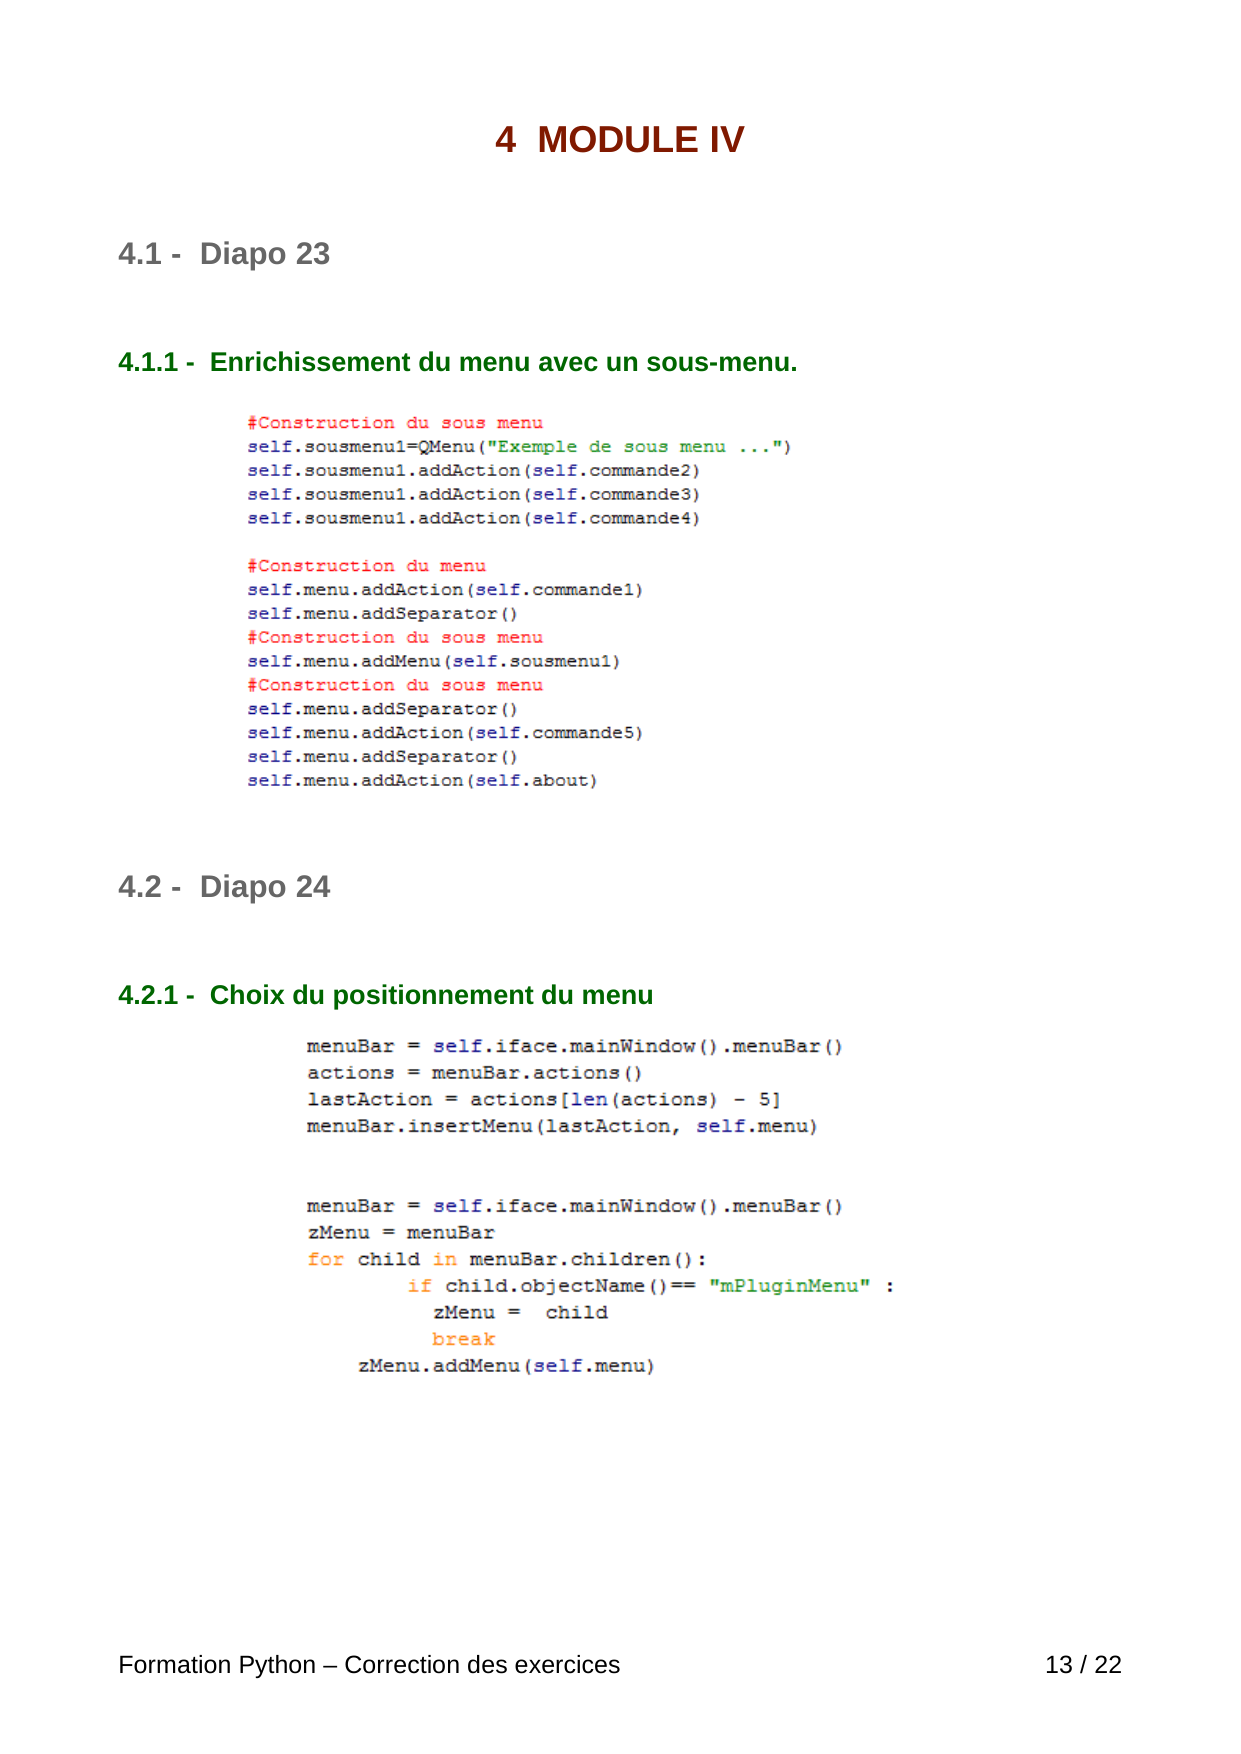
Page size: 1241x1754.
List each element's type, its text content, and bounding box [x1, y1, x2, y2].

subtitle Diapo 23 [118, 235, 1122, 271]
picture [296, 1010, 945, 1408]
picture [220, 382, 843, 828]
subtitle MODULE IV [118, 117, 1122, 160]
subtitle Choix du positionnement du menu [118, 979, 1122, 1010]
subtitle Enrichissement du menu avec un sous-menu. [118, 346, 1122, 377]
subtitle Diapo 24 [118, 868, 1122, 904]
